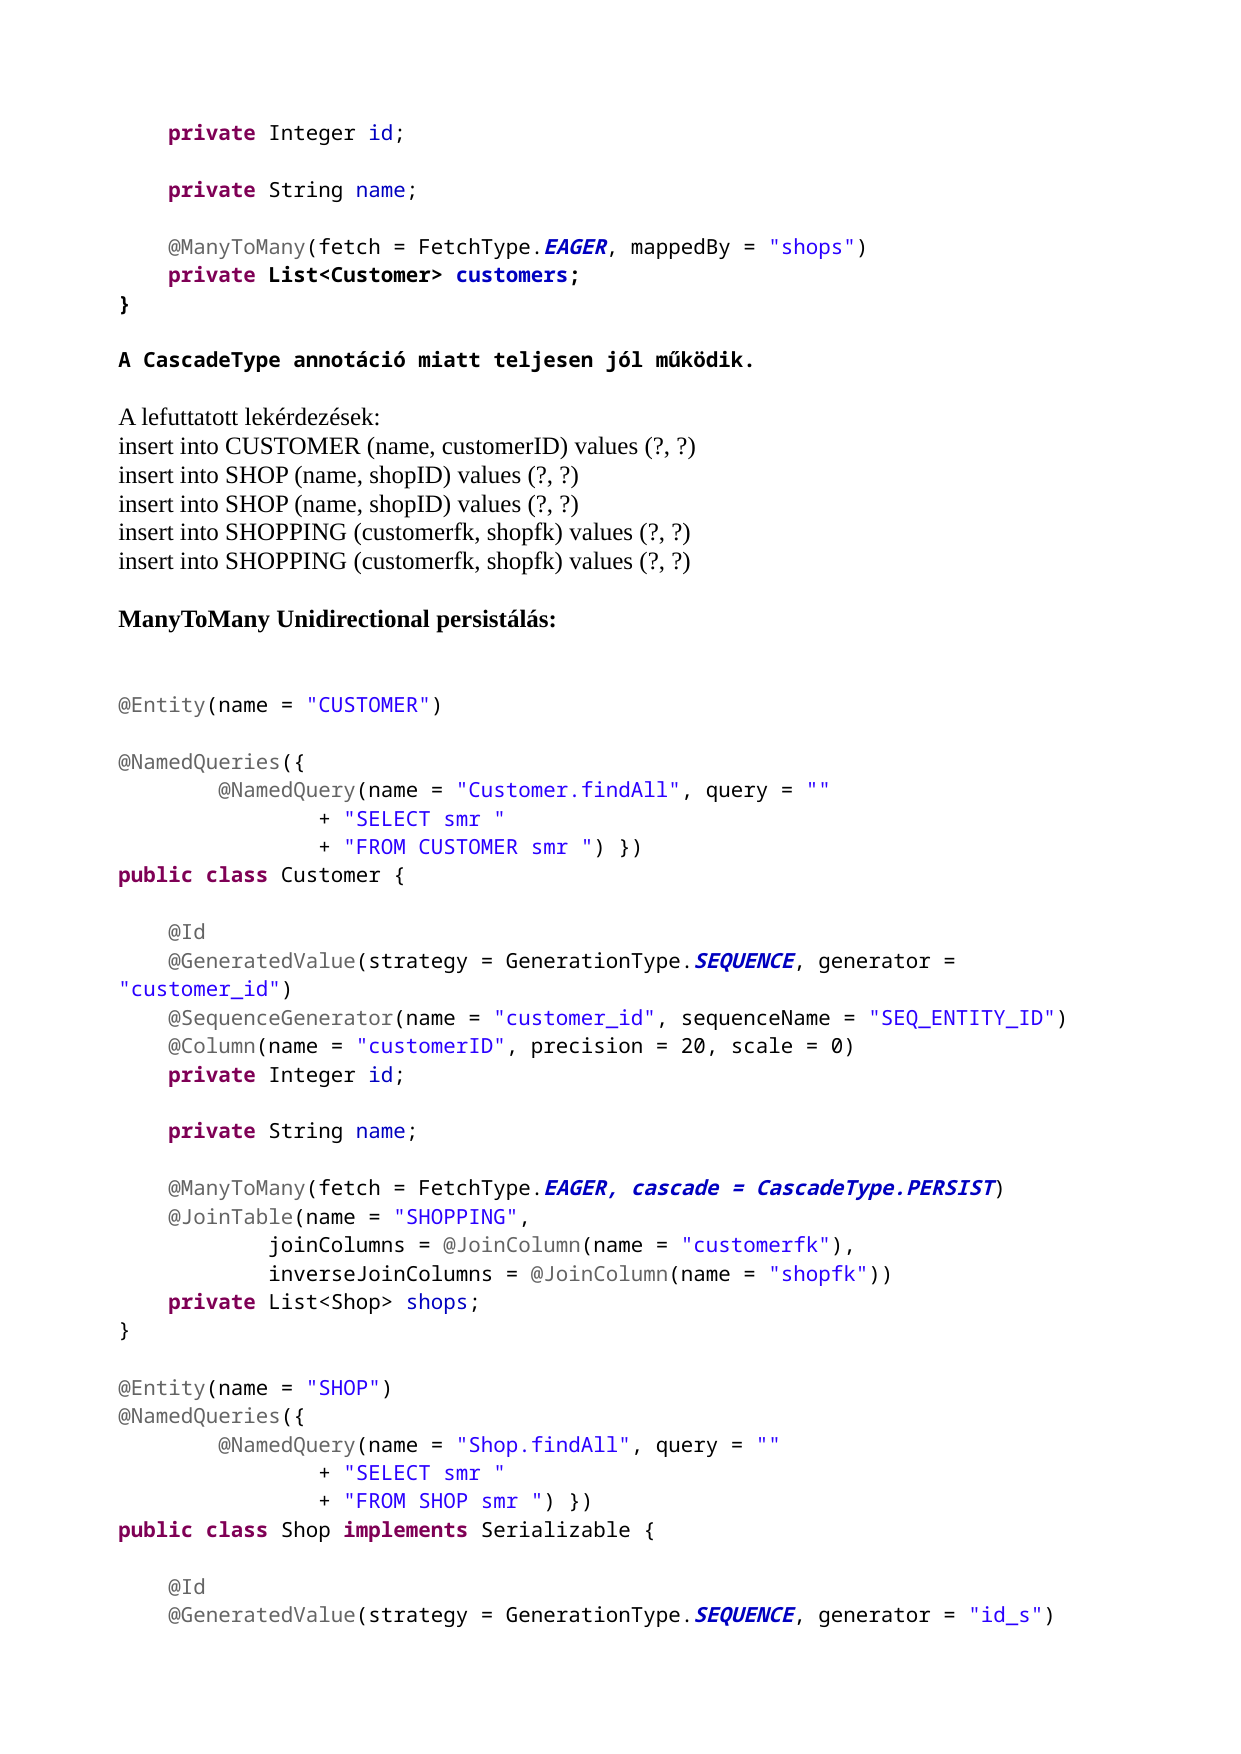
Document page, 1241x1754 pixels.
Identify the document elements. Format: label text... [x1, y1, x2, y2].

text @NamedQuery(name = "Shop.findAll", query = "" [118, 1430, 1122, 1458]
text private List<Customer> customers; [118, 260, 1122, 289]
text insert into SHOPPING (customerfk, shopfk) values (?, ?) [118, 517, 1122, 546]
text @ManyToMany(fetch = FetchType.EAGER, cascade = CascadeType.PERSIST) [118, 1173, 1122, 1202]
text @ManyToMany(fetch = FetchType.EAGER, mappedBy = "shops") [118, 232, 1122, 260]
text joinColumns = @JoinColumn(name = "customerfk"), [118, 1230, 1122, 1259]
text + "FROM SHOP smr ") }) [118, 1487, 1122, 1515]
text @Id [118, 917, 1122, 946]
text @NamedQuery(name = "Customer.findAll", query = "" [118, 775, 1122, 804]
text @Id [118, 1572, 1122, 1600]
text @Column(name = "customerID", precision = 20, scale = 0) [118, 1031, 1122, 1060]
text private Integer id; [118, 118, 1122, 147]
text A lefuttatott lekérdezések: [118, 402, 1122, 431]
text + "SELECT smr " [118, 1458, 1122, 1487]
text insert into SHOP (name, shopID) values (?, ?) [118, 489, 1122, 517]
text @GeneratedValue(strategy = GenerationType.SEQUENCE, generator = "id_s") [118, 1600, 1122, 1629]
text @GeneratedValue(strategy = GenerationType.SEQUENCE, generator = "customer_id") [118, 946, 1122, 1003]
text insert into CUSTOMER (name, customerID) values (?, ?) [118, 431, 1122, 460]
text } [118, 1316, 1122, 1344]
text ManyToMany Unidirectional persistálás: [118, 604, 1122, 632]
text @NamedQueries({ [118, 1401, 1122, 1430]
text inverseJoinColumns = @JoinColumn(name = "shopfk")) [118, 1259, 1122, 1287]
text public class Customer { [118, 861, 1122, 889]
text + "SELECT smr " [118, 804, 1122, 832]
text public class Shop implements Serializable { [118, 1515, 1122, 1543]
text private String name; [118, 175, 1122, 203]
text @Entity(name = "CUSTOMER") [118, 690, 1122, 718]
text } [118, 289, 1122, 317]
text private Integer id; [118, 1060, 1122, 1088]
text A CascadeType annotáció miatt teljesen jól működik. [118, 346, 1122, 374]
text @Entity(name = "SHOP") [118, 1373, 1122, 1401]
text + "FROM CUSTOMER smr ") }) [118, 832, 1122, 861]
text private String name; [118, 1117, 1122, 1145]
text insert into SHOP (name, shopID) values (?, ?) [118, 460, 1122, 489]
text @NamedQueries({ [118, 747, 1122, 775]
text private List<Shop> shops; [118, 1287, 1122, 1316]
text insert into SHOPPING (customerfk, shopfk) values (?, ?) [118, 546, 1122, 575]
text @JoinTable(name = "SHOPPING", [118, 1202, 1122, 1230]
text @SequenceGenerator(name = "customer_id", sequenceName = "SEQ_ENTITY_ID") [118, 1003, 1122, 1031]
